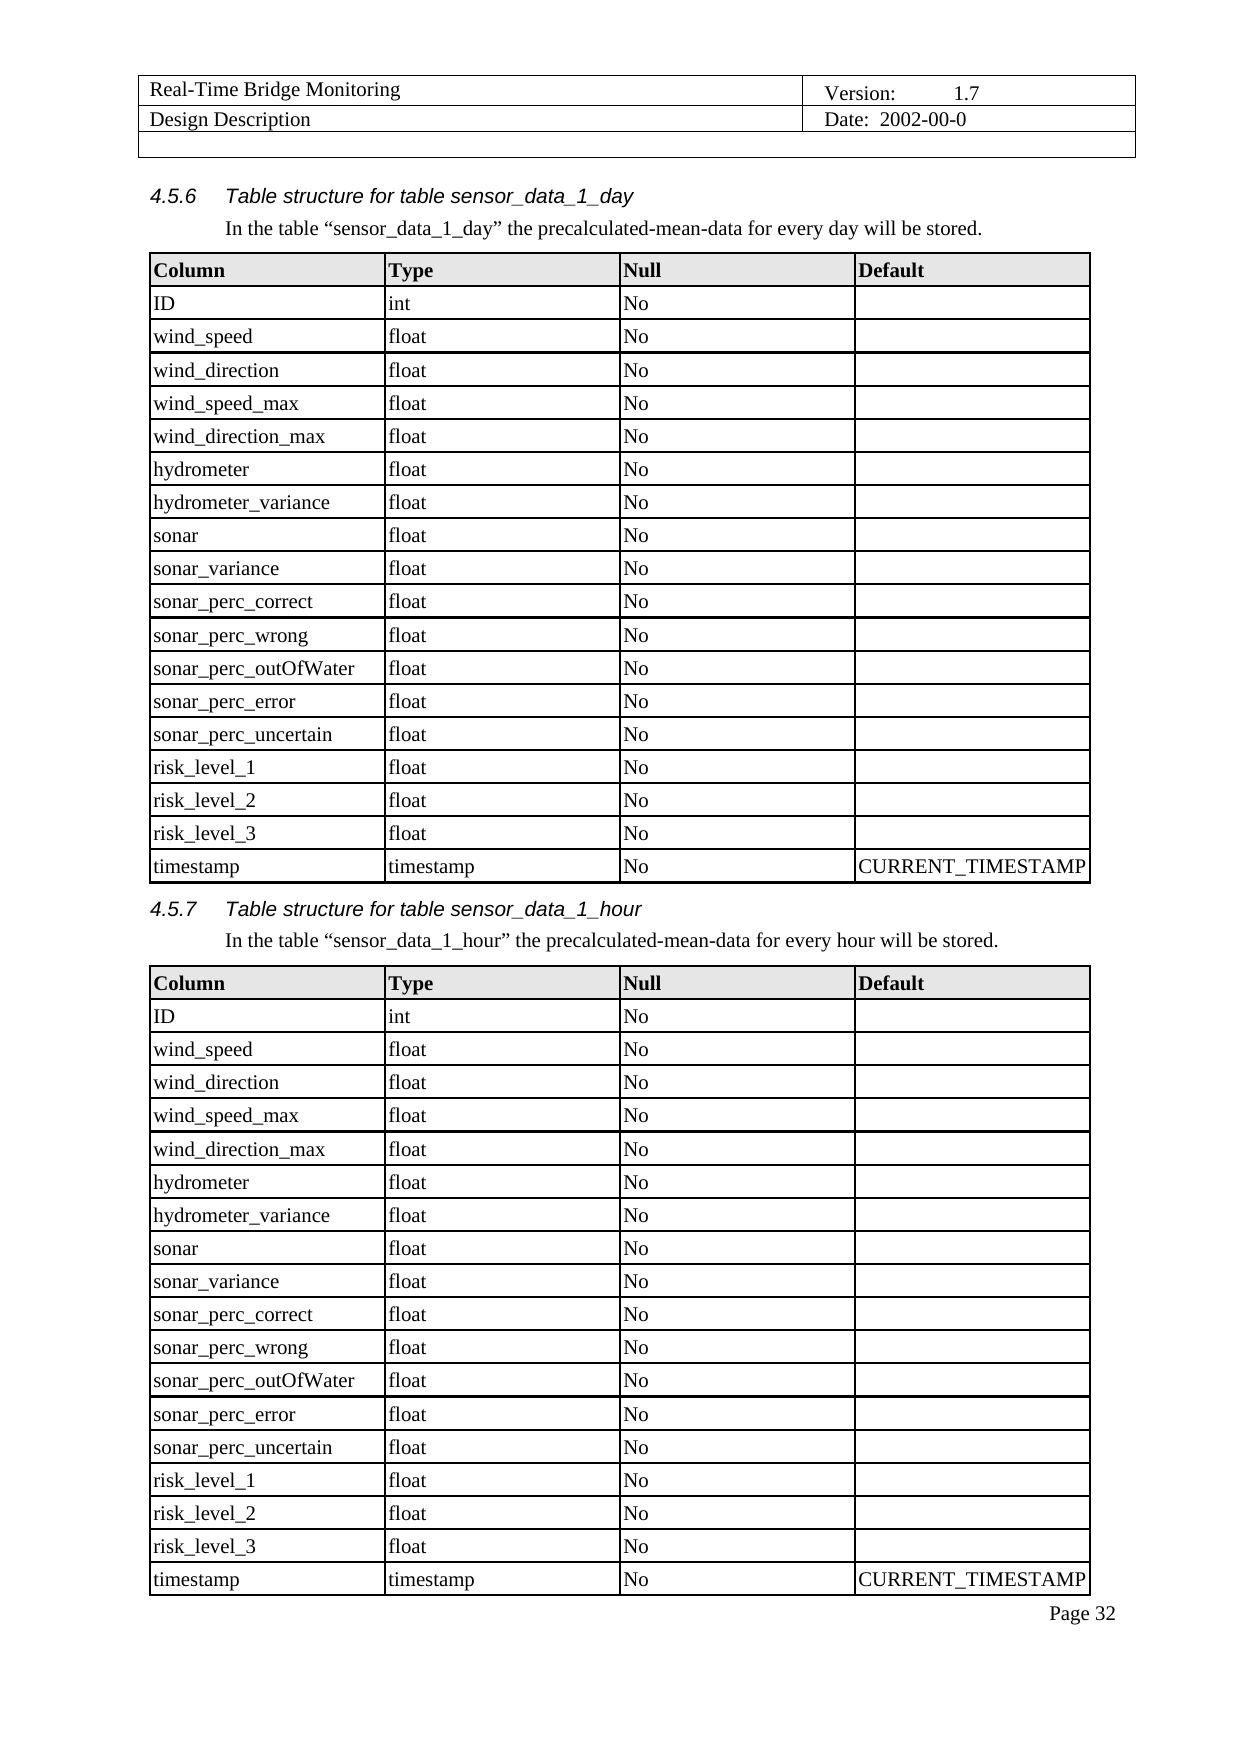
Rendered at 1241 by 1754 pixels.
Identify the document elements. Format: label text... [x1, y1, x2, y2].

table_cell float [386, 1431, 619, 1462]
table_cell CURRENT_TIMESTAMP [856, 1563, 1089, 1594]
table_cell float [386, 1166, 619, 1197]
table_cell [856, 1066, 1089, 1097]
table_cell No [621, 1133, 854, 1163]
table_cell timestamp [386, 1563, 619, 1594]
table_cell [856, 784, 1089, 815]
table_cell float [386, 619, 619, 649]
table_header Type [386, 254, 619, 285]
table_cell risk_level_2 [151, 1497, 384, 1528]
table_cell timestamp [151, 850, 384, 881]
table_cell sonar [151, 1232, 384, 1263]
table_header Null [621, 967, 854, 998]
table_cell [856, 1398, 1089, 1428]
table_cell float [386, 1364, 619, 1395]
table_cell No [621, 387, 854, 418]
table_cell hydrometer_variance [151, 486, 384, 517]
table_cell [856, 453, 1089, 484]
table_cell No [621, 453, 854, 484]
table_cell No [621, 486, 854, 517]
table_cell [856, 320, 1089, 351]
text In the table “sensor_data_1_day” the precalculated-mean-data for every day will be stored. [225, 214, 1090, 239]
table_cell sonar_variance [151, 1265, 384, 1296]
table_cell [856, 1331, 1089, 1362]
table_cell No [621, 817, 854, 848]
table_cell risk_level_3 [151, 817, 384, 848]
table_cell float [386, 1497, 619, 1528]
table_cell ID [151, 1000, 384, 1031]
table_cell No [621, 287, 854, 318]
table_cell float [386, 817, 619, 848]
table_cell [856, 1530, 1089, 1561]
table_cell risk_level_1 [151, 1464, 384, 1495]
table_cell [856, 486, 1089, 517]
table_cell No [621, 1232, 854, 1263]
table_cell [856, 1033, 1089, 1064]
table_cell hydrometer [151, 1166, 384, 1197]
table_cell [856, 1199, 1089, 1230]
table_cell hydrometer_variance [151, 1199, 384, 1230]
table_cell float [386, 1199, 619, 1230]
table_cell [856, 817, 1089, 848]
table_cell wind_speed [151, 1033, 384, 1064]
table_cell sonar_perc_wrong [151, 619, 384, 649]
table_cell [856, 751, 1089, 782]
table_cell wind_direction_max [151, 1133, 384, 1163]
table_header Type [386, 967, 619, 998]
table_cell No [621, 1398, 854, 1428]
table_cell int [386, 287, 619, 318]
table_cell sonar_perc_error [151, 1398, 384, 1428]
table_cell [856, 287, 1089, 318]
table_cell [856, 1099, 1089, 1130]
table_header Column [151, 967, 384, 998]
table_cell sonar_perc_outOfWater [151, 1364, 384, 1395]
table_cell [856, 1497, 1089, 1528]
table_cell wind_speed_max [151, 1099, 384, 1130]
table_cell sonar_variance [151, 552, 384, 583]
table_cell [856, 1000, 1089, 1031]
table_cell [856, 1464, 1089, 1495]
table_cell wind_speed [151, 320, 384, 351]
table_cell No [621, 619, 854, 649]
table_cell [856, 420, 1089, 451]
table_cell float [386, 387, 619, 418]
table_cell No [621, 1033, 854, 1064]
text In the table “sensor_data_1_hour” the precalculated-mean-data for every hour will be stored. [225, 927, 1090, 952]
table_cell No [621, 320, 854, 351]
table_cell No [621, 751, 854, 782]
table_cell wind_direction_max [151, 420, 384, 451]
table_cell int [386, 1000, 619, 1031]
table_cell risk_level_1 [151, 751, 384, 782]
table_cell float [386, 585, 619, 616]
table_cell No [621, 784, 854, 815]
table_cell float [386, 420, 619, 451]
table_cell [856, 652, 1089, 683]
table_cell [856, 519, 1089, 550]
table_cell No [621, 1000, 854, 1031]
table_header Default [856, 254, 1089, 285]
table_cell [856, 1133, 1089, 1163]
table_cell float [386, 751, 619, 782]
table_cell sonar_perc_uncertain [151, 1431, 384, 1462]
table_cell wind_speed_max [151, 387, 384, 418]
table_cell float [386, 1464, 619, 1495]
table_cell No [621, 850, 854, 881]
table_cell No [621, 1364, 854, 1395]
table_cell timestamp [386, 850, 619, 881]
table_cell [856, 685, 1089, 716]
table_cell sonar_perc_outOfWater [151, 652, 384, 683]
table_cell float [386, 552, 619, 583]
table_cell float [386, 519, 619, 550]
table_cell float [386, 1232, 619, 1263]
table_cell No [621, 1265, 854, 1296]
table_cell hydrometer [151, 453, 384, 484]
subtitle Table structure for table sensor_data_1_day [150, 183, 1090, 208]
table_cell [856, 354, 1089, 384]
table_cell No [621, 1166, 854, 1197]
table_cell float [386, 685, 619, 716]
table_cell [856, 619, 1089, 649]
table_cell No [621, 718, 854, 749]
table_cell float [386, 1530, 619, 1561]
table_cell float [386, 486, 619, 517]
table_cell float [386, 354, 619, 384]
table_cell No [621, 354, 854, 384]
table_cell float [386, 1066, 619, 1097]
table_cell sonar_perc_uncertain [151, 718, 384, 749]
table_cell [856, 387, 1089, 418]
table_cell [856, 718, 1089, 749]
table_cell No [621, 420, 854, 451]
table_cell float [386, 652, 619, 683]
table_cell No [621, 1431, 854, 1462]
table_cell CURRENT_TIMESTAMP [856, 850, 1089, 881]
table_cell [856, 585, 1089, 616]
table_cell float [386, 1331, 619, 1362]
table_cell [856, 1431, 1089, 1462]
table_header Default [856, 967, 1089, 998]
table_cell sonar_perc_error [151, 685, 384, 716]
table_cell No [621, 685, 854, 716]
table_cell float [386, 1398, 619, 1428]
table_cell No [621, 1199, 854, 1230]
table_cell float [386, 784, 619, 815]
subtitle Table structure for table sensor_data_1_hour [150, 896, 1090, 921]
table_cell No [621, 652, 854, 683]
table_cell timestamp [151, 1563, 384, 1594]
table_cell [856, 1364, 1089, 1395]
table_cell wind_direction [151, 354, 384, 384]
table_header Column [151, 254, 384, 285]
table_cell [856, 1265, 1089, 1296]
table_cell No [621, 1331, 854, 1362]
table_cell No [621, 519, 854, 550]
table_cell sonar_perc_wrong [151, 1331, 384, 1362]
table_cell risk_level_2 [151, 784, 384, 815]
table_cell No [621, 1563, 854, 1594]
table_cell No [621, 585, 854, 616]
table_cell No [621, 1497, 854, 1528]
table_cell float [386, 718, 619, 749]
table_cell sonar_perc_correct [151, 585, 384, 616]
table_header Null [621, 254, 854, 285]
table_cell [856, 552, 1089, 583]
table_cell float [386, 320, 619, 351]
table_cell No [621, 1298, 854, 1329]
table_cell No [621, 1066, 854, 1097]
table_cell [856, 1166, 1089, 1197]
table_cell No [621, 1099, 854, 1130]
table_cell No [621, 552, 854, 583]
table_cell No [621, 1530, 854, 1561]
table_cell ID [151, 287, 384, 318]
table_cell float [386, 453, 619, 484]
table_cell risk_level_3 [151, 1530, 384, 1561]
table_cell float [386, 1099, 619, 1130]
table_cell float [386, 1133, 619, 1163]
table_cell float [386, 1298, 619, 1329]
table_cell sonar [151, 519, 384, 550]
table_cell float [386, 1033, 619, 1064]
table_cell float [386, 1265, 619, 1296]
table_cell [856, 1232, 1089, 1263]
table_cell [856, 1298, 1089, 1329]
table_cell No [621, 1464, 854, 1495]
table_cell wind_direction [151, 1066, 384, 1097]
table_cell sonar_perc_correct [151, 1298, 384, 1329]
